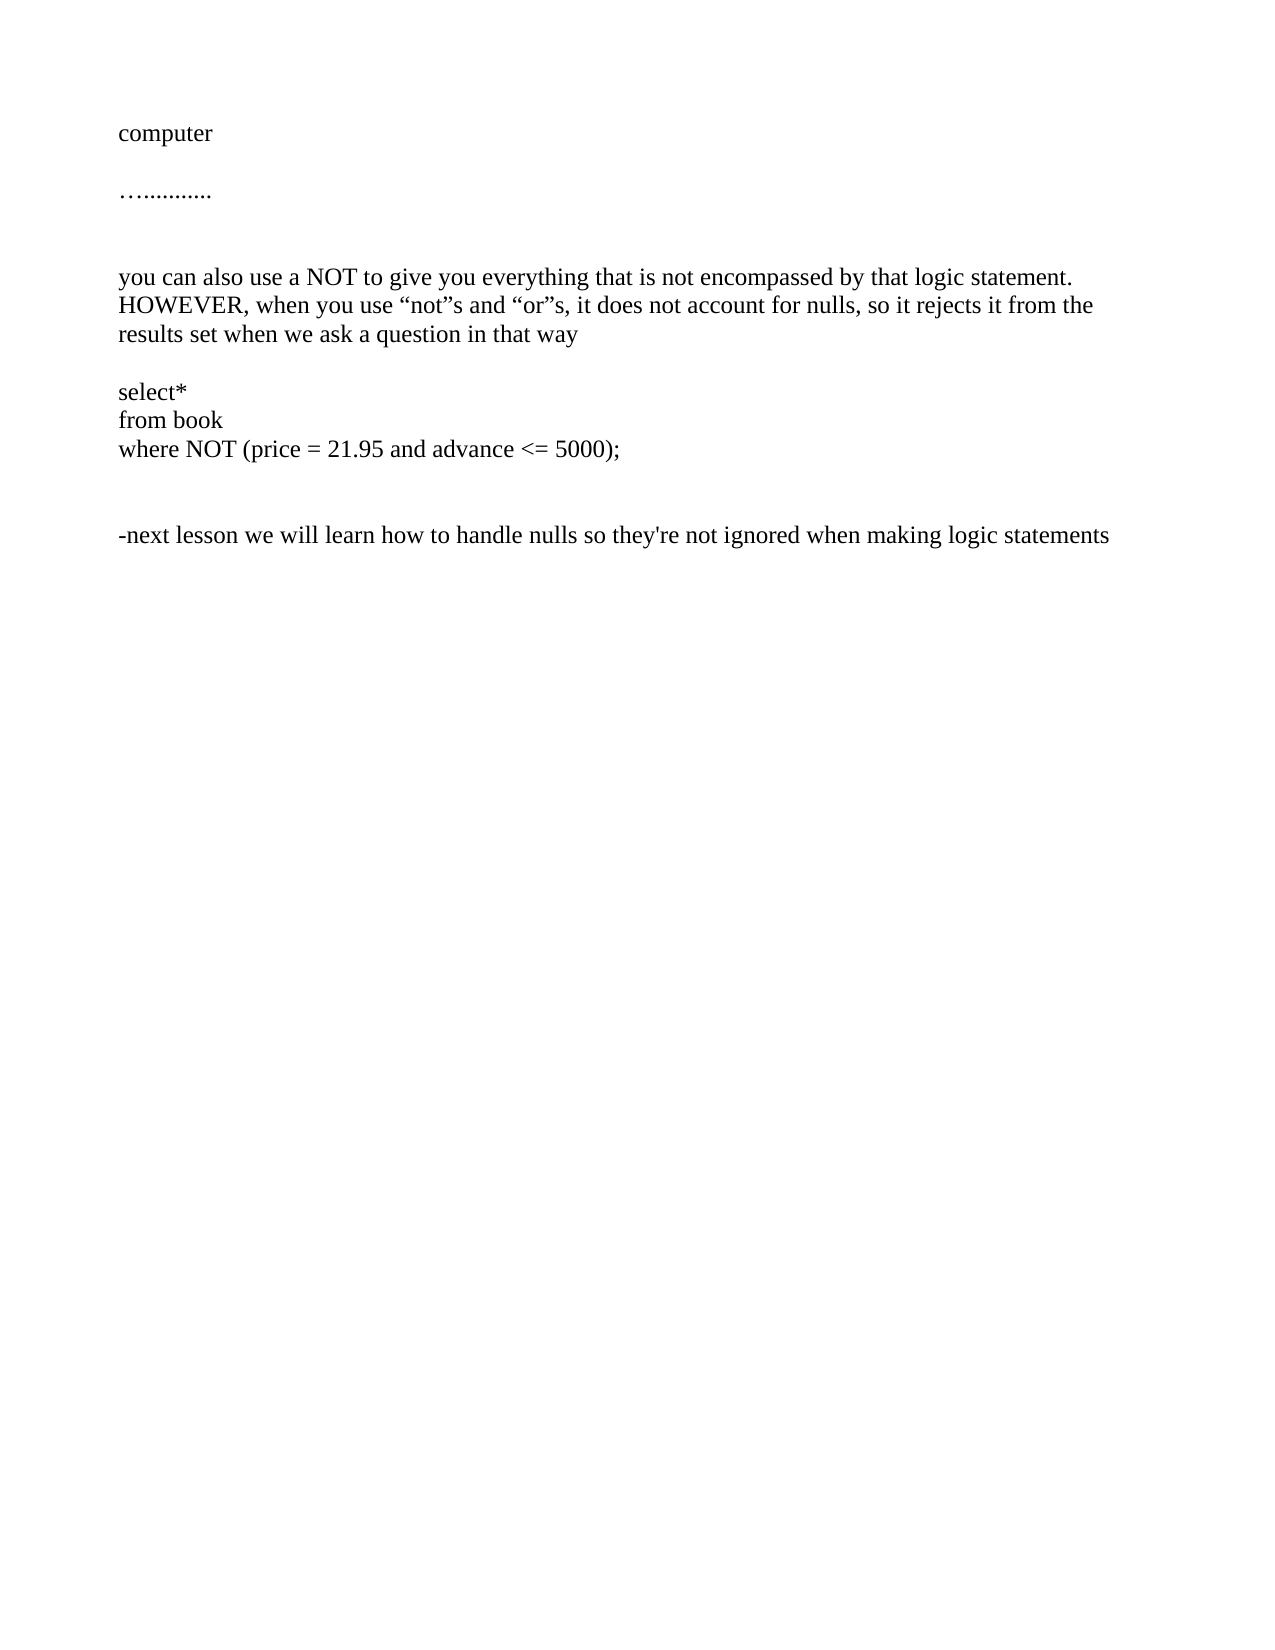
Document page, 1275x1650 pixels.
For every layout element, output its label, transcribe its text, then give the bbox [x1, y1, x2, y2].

text -next lesson we will learn how to handle nulls so they're not ignored when making logic statements [118, 521, 1157, 549]
text select* [118, 377, 1157, 406]
text …........... [118, 176, 1157, 204]
text computer [118, 118, 1157, 147]
text you can also use a NOT to give you everything that is not encompassed by that logic statement. HOWEVER, when you use “not”s and “or”s, it does not account for nulls, so it rejects it from the results set when we ask a question in that way [118, 262, 1157, 348]
text from book [118, 406, 1157, 434]
text where NOT (price = 21.95 and advance <= 5000); [118, 434, 1157, 463]
